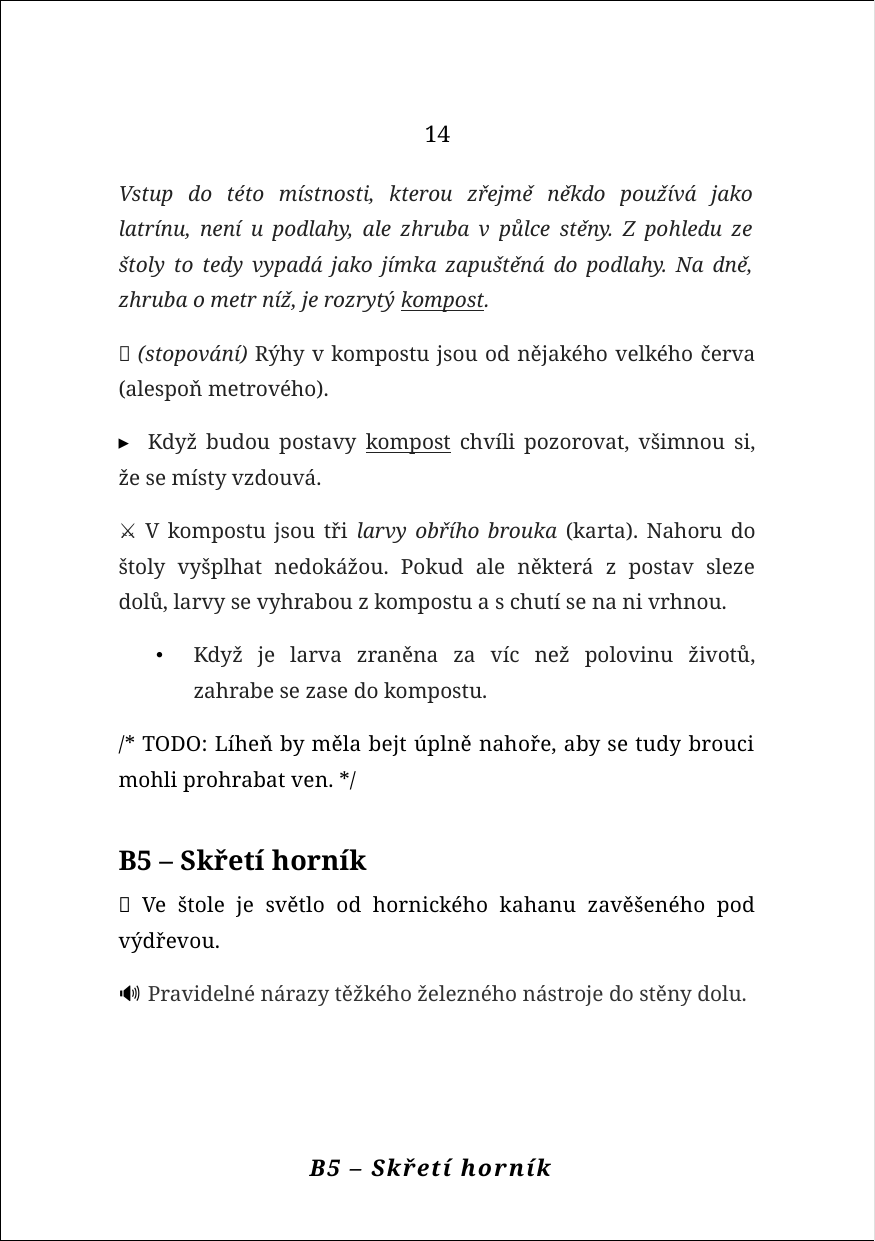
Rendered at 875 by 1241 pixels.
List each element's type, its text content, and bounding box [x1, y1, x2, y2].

text ▸ Když budou postavy kompost chvíli pozorovat, všimnou si, že se místy vzdouvá. [118, 427, 756, 491]
text ⚔ V kompostu jsou tři larvy obřího brouka (karta). Nahoru do štoly vyšplhat nedokážou. Pokud ale některá z postav sleze dolů, larvy se vyhrabou z kompostu a s chutí se na ni vrhnou. [118, 516, 756, 616]
text /* TODO: Líheň by měla bejt úplně nahoře, aby se tudy brouci mohli prohrabat ven. */ [118, 729, 756, 793]
subtitle B5 – Skřetí horník [118, 842, 756, 878]
text 💡 Ve štole je světlo od hornického kahanu zavěšeného pod výdřevou. [118, 890, 756, 954]
list Když je larva zraněna za víc než polovinu životů, zahrabe se zase do kompostu. [156, 641, 756, 704]
text 👣 (stopování) Rýhy v kompostu jsou od nějakého velkého červa (alespoň metrového). [118, 339, 756, 403]
text 🔊 Pravidelné nárazy těžkého železného nástroje do stěny dolu. [118, 979, 756, 1007]
text Vstup do této místnosti, kterou zřejmě někdo používá jako latrínu, není u podlahy, ale zhruba v půlce stěny. Z pohledu ze štoly to tedy vypadá jako jímka zapuštěná do podlahy. Na dně, zhruba o metr níž, je rozrytý kompost. [118, 179, 756, 314]
